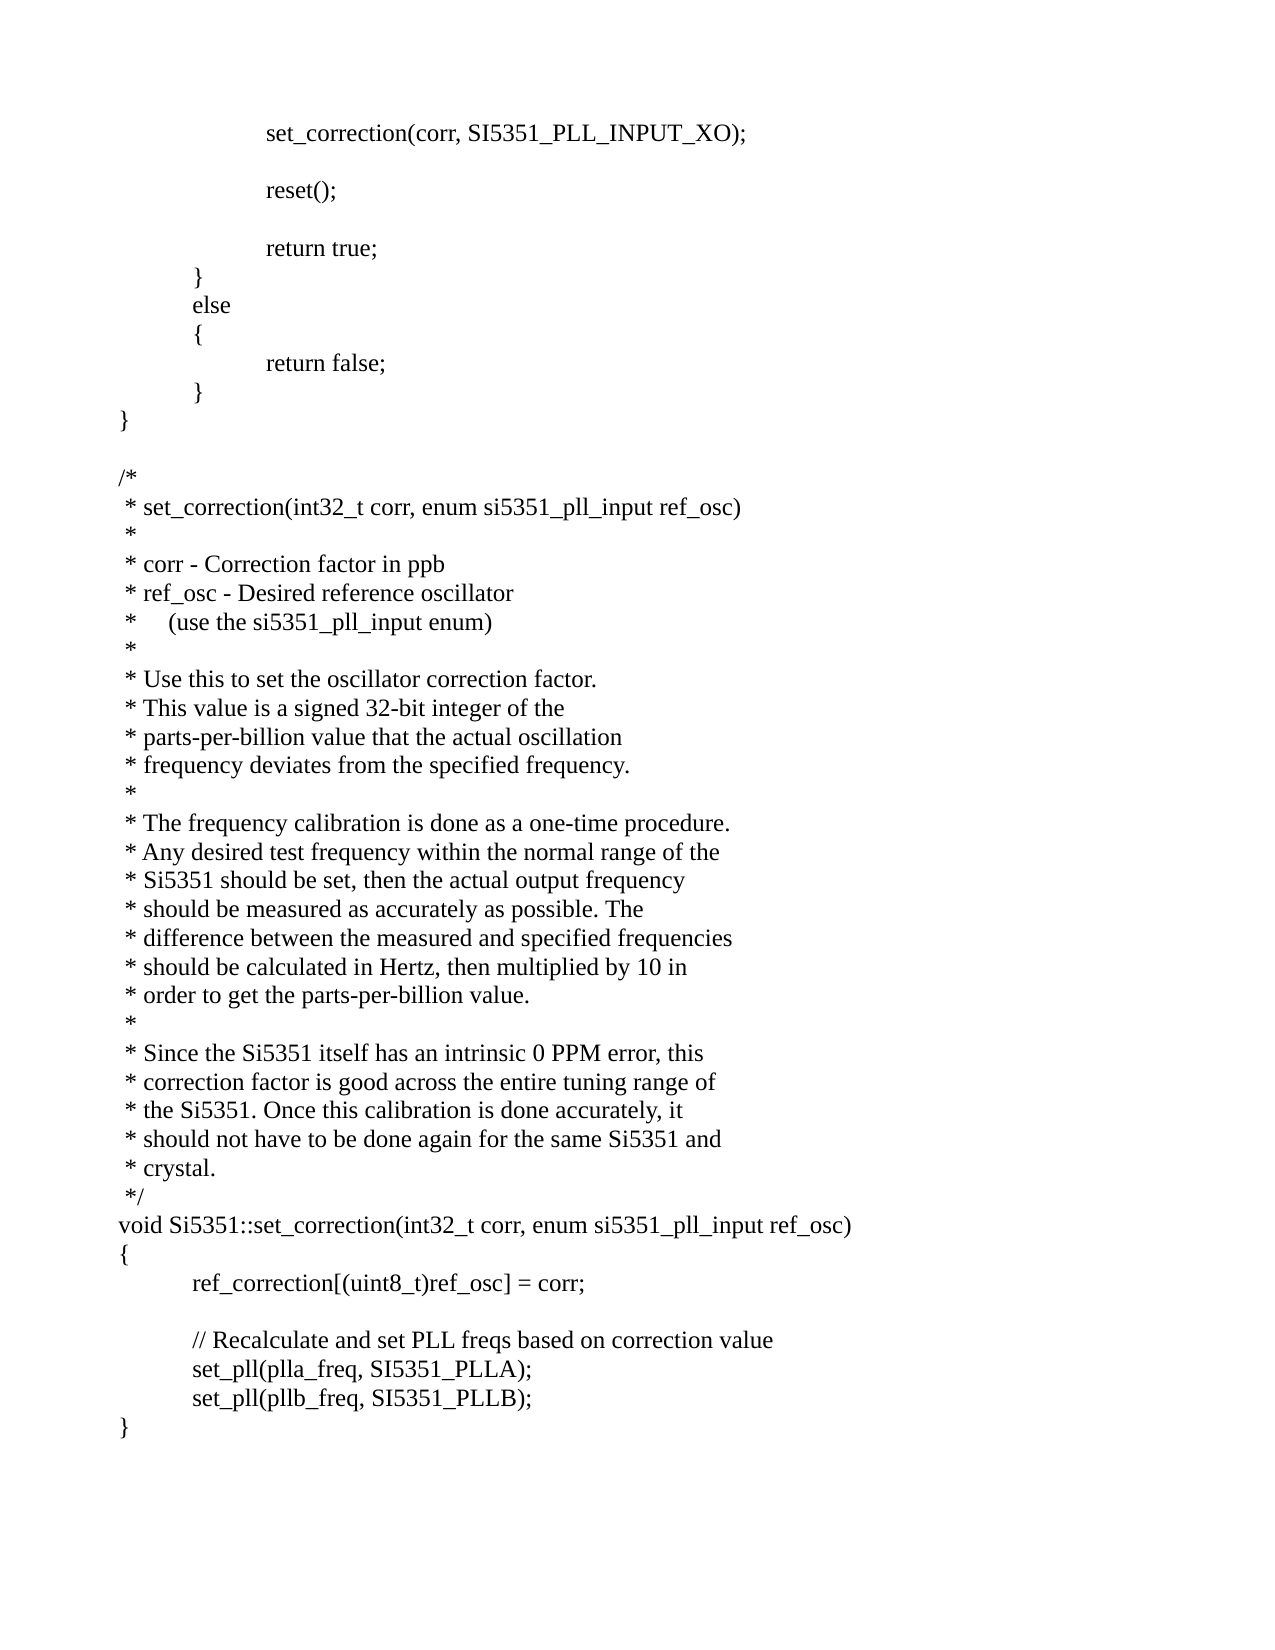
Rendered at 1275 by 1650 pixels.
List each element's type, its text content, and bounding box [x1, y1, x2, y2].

text /* * set_correction(int32_t corr, enum si5351_pll_input ref_osc) * * corr - Correction factor in ppb * ref_osc - Desired reference oscillator * (use the si5351_pll_input enum) * * Use this to set the oscillator correction factor. * This value is a signed 32-bit integer of the * parts-per-billion value that the actual oscillation * frequency deviates from the specified frequency. * * The frequency calibration is done as a one-time procedure. * Any desired test frequency within the normal range of the * Si5351 should be set, then the actual output frequency * should be measured as accurately as possible. The * difference between the measured and specified frequencies * should be calculated in Hertz, then multiplied by 10 in * order to get the parts-per-billion value. * * Since the Si5351 itself has an intrinsic 0 PPM error, this * correction factor is good across the entire tuning range of * the Si5351. Once this calibration is done accurately, it * should not have to be done again for the same Si5351 and * crystal. */ void Si5351::set_correction(int32_t corr, enum si5351_pll_input ref_osc) { ref_correction[(uint8_t)ref_osc] = corr; // Recalculate and set PLL freqs based on correction value set_pll(plla_freq, SI5351_PLLA); set_pll(pllb_freq, SI5351_PLLB); } [118, 463, 1157, 1441]
text set_correction(corr, SI5351_PLL_INPUT_XO); reset(); return true; } else { return false; } } [118, 118, 1157, 463]
